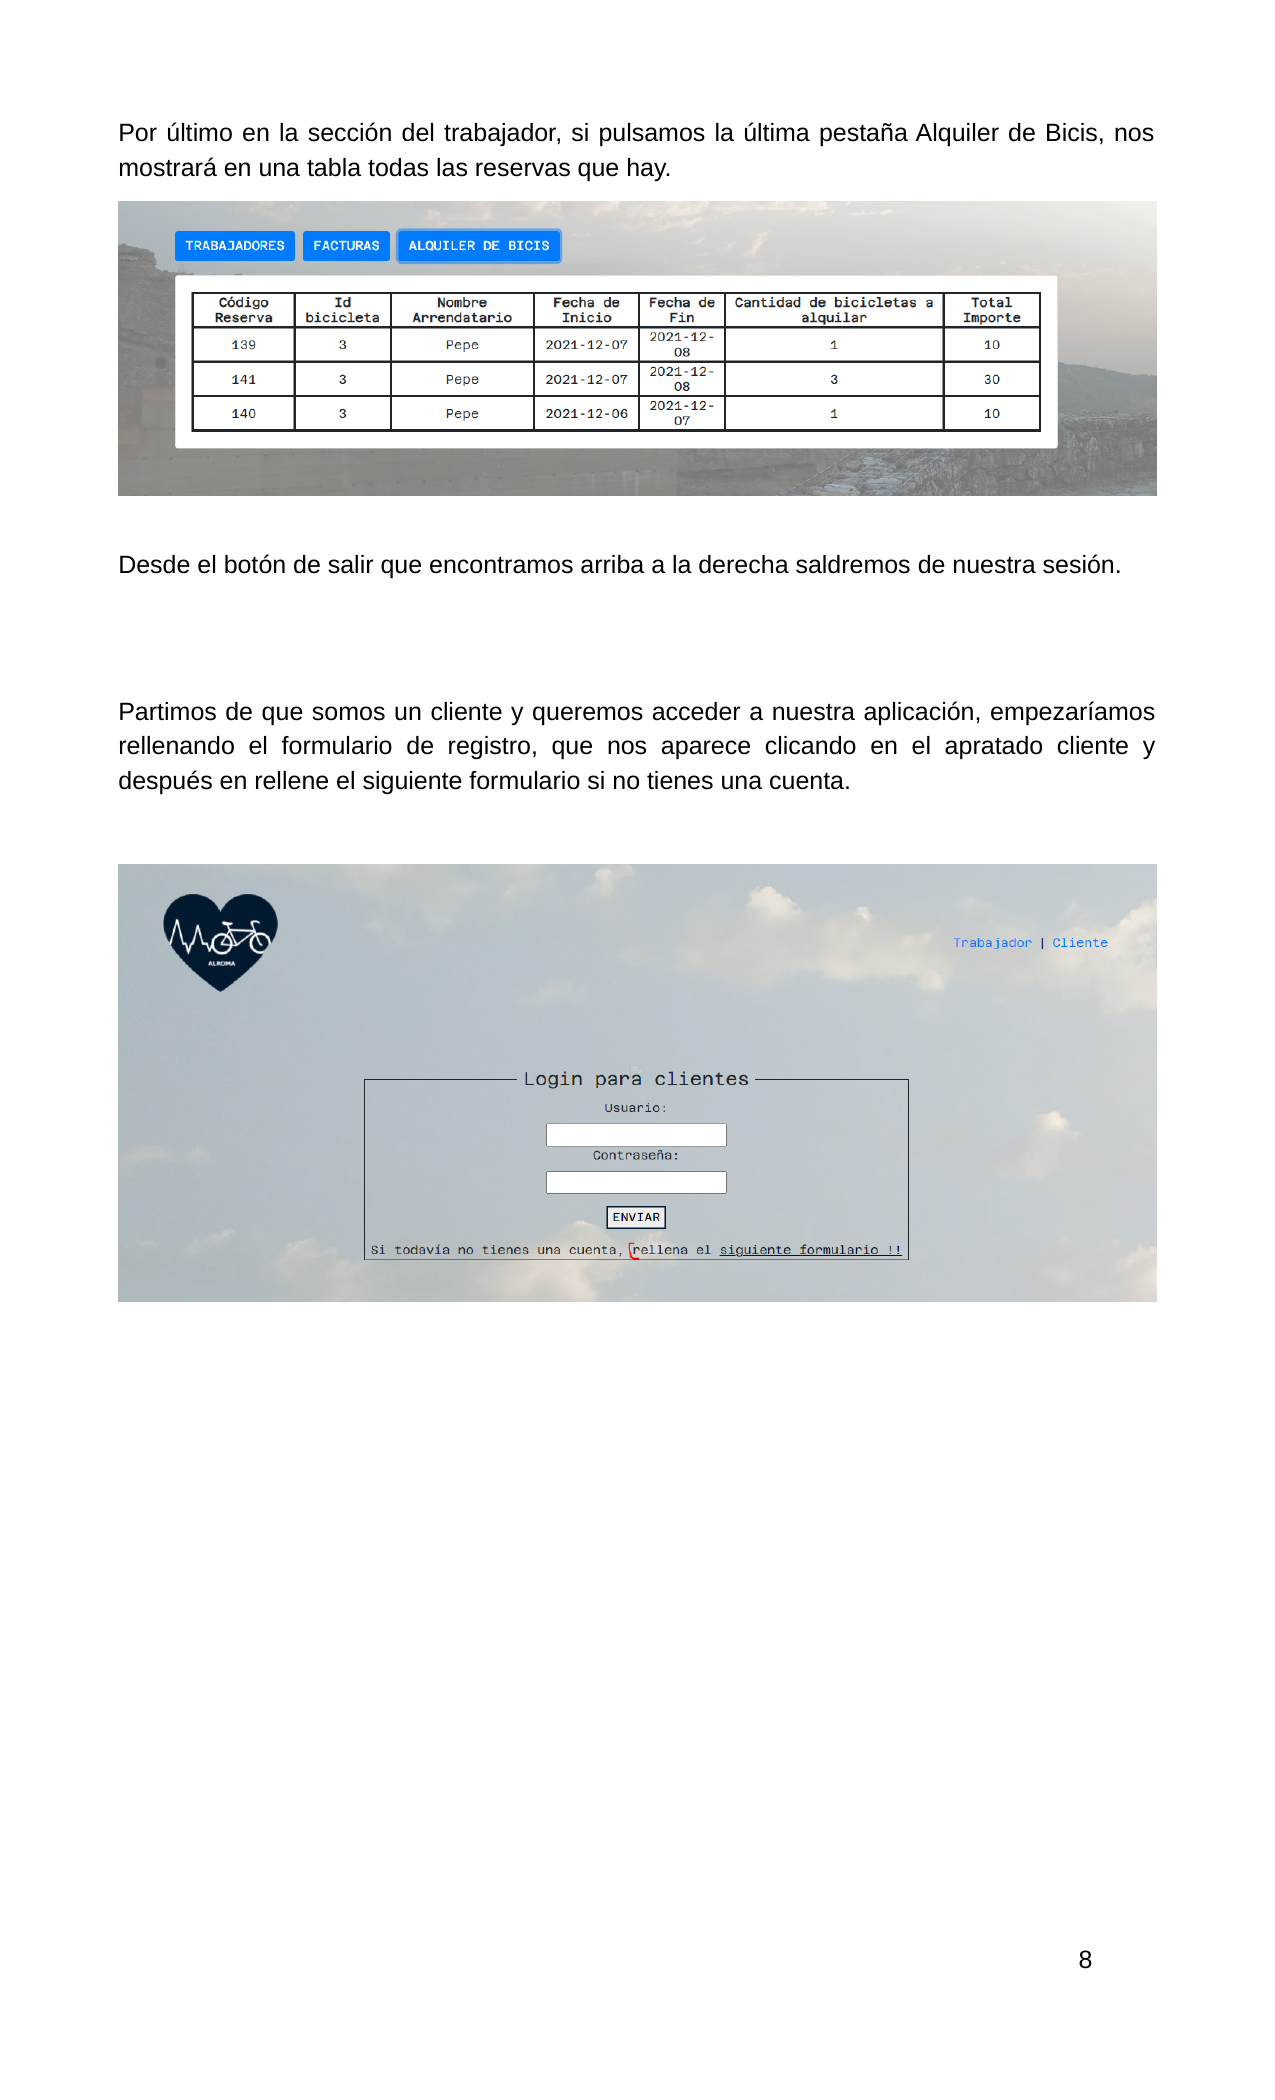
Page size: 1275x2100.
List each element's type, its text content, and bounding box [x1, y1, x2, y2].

picture [118, 201, 1157, 496]
text 8 [118, 1945, 1157, 1973]
text Partimos de que somos un cliente y queremos acceder a nuestra aplicación, empezaríamos rellenando el formulario de registro, que nos aparece clicando en el apratado cliente y después en rellene el siguiente formulario si no tienes una cuenta. [118, 697, 1157, 795]
text Por último en la sección del trabajador, si pulsamos la última pestaña Alquiler de Bicis, nos mostrará en una tabla todas las reservas que hay. [118, 118, 1157, 181]
picture [118, 864, 1157, 1302]
text Desde el botón de salir que encontramos arriba a la derecha saldremos de nuestra sesión. [118, 550, 1157, 579]
